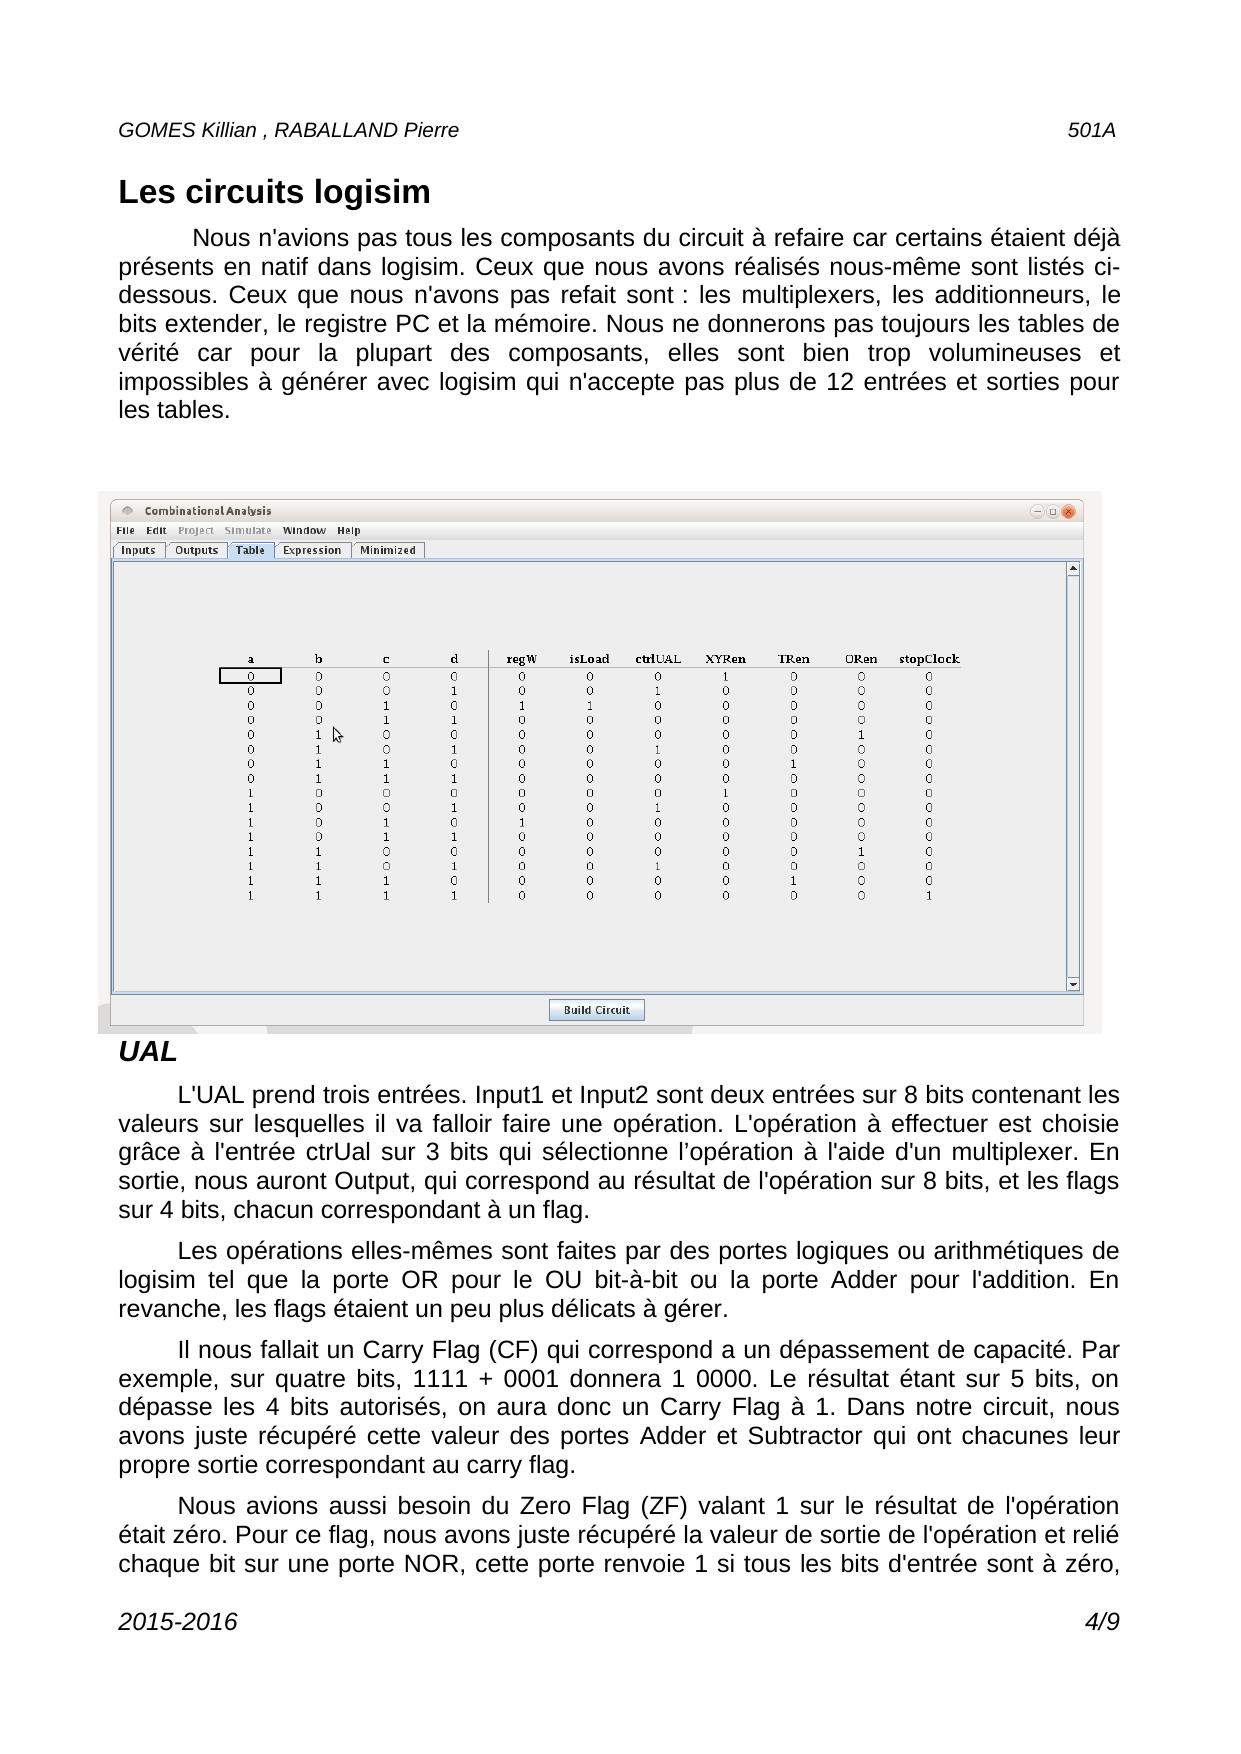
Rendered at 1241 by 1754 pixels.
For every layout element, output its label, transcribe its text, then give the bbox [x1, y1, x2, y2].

text Nous avions aussi besoin du Zero Flag (ZF) valant 1 sur le résultat de l'opération était zéro. Pour ce flag, nous avons juste récupéré la valeur de sortie de l'opération et relié chaque bit sur une porte NOR, cette porte renvoie 1 si tous les bits d'entrée sont à zéro, [118, 1491, 1122, 1577]
text Les opérations elles-mêmes sont faites par des portes logiques ou arithmétiques de logisim tel que la porte OR pour le OU bit-à-bit ou la porte Adder pour l'addition. En revanche, les flags étaient un peu plus délicats à gérer. [118, 1236, 1122, 1322]
subtitle UAL [118, 461, 1122, 1067]
subtitle Les circuits logisim [118, 172, 1122, 210]
text Il nous fallait un Carry Flag (CF) qui correspond a un dépassement de capacité. Par exemple, sur quatre bits, 1111 + 0001 donnera 1 0000. Le résultat étant sur 5 bits, on dépasse les 4 bits autorisés, on aura donc un Carry Flag à 1. Dans notre circuit, nous avons juste récupéré cette valeur des portes Adder et Subtractor qui ont chacunes leur propre sortie correspondant au carry flag. [118, 1335, 1122, 1478]
text Nous n'avions pas tous les composants du circuit à refaire car certains étaient déjà présents en natif dans logisim. Ceux que nous avons réalisés nous-même sont listés ci-dessous. Ceux que nous n'avons pas refait sont : les multiplexers, les additionneurs, le bits extender, le registre PC et la mémoire. Nous ne donnerons pas toujours les tables de vérité car pour la plupart des composants, elles sont bien trop volumineuses et impossibles à générer avec logisim qui n'accepte pas plus de 12 entrées et sorties pour les tables. [118, 223, 1122, 424]
picture [97, 491, 1102, 1034]
text L'UAL prend trois entrées. Input1 et Input2 sont deux entrées sur 8 bits contenant les valeurs sur lesquelles il va falloir faire une opération. L'opération à effectuer est choisie grâce à l'entrée ctrUal sur 3 bits qui sélectionne l’opération à l'aide d'un multiplexer. En sortie, nous auront Output, qui correspond au résultat de l'opération sur 8 bits, et les flags sur 4 bits, chacun correspondant à un flag. [118, 1080, 1122, 1223]
